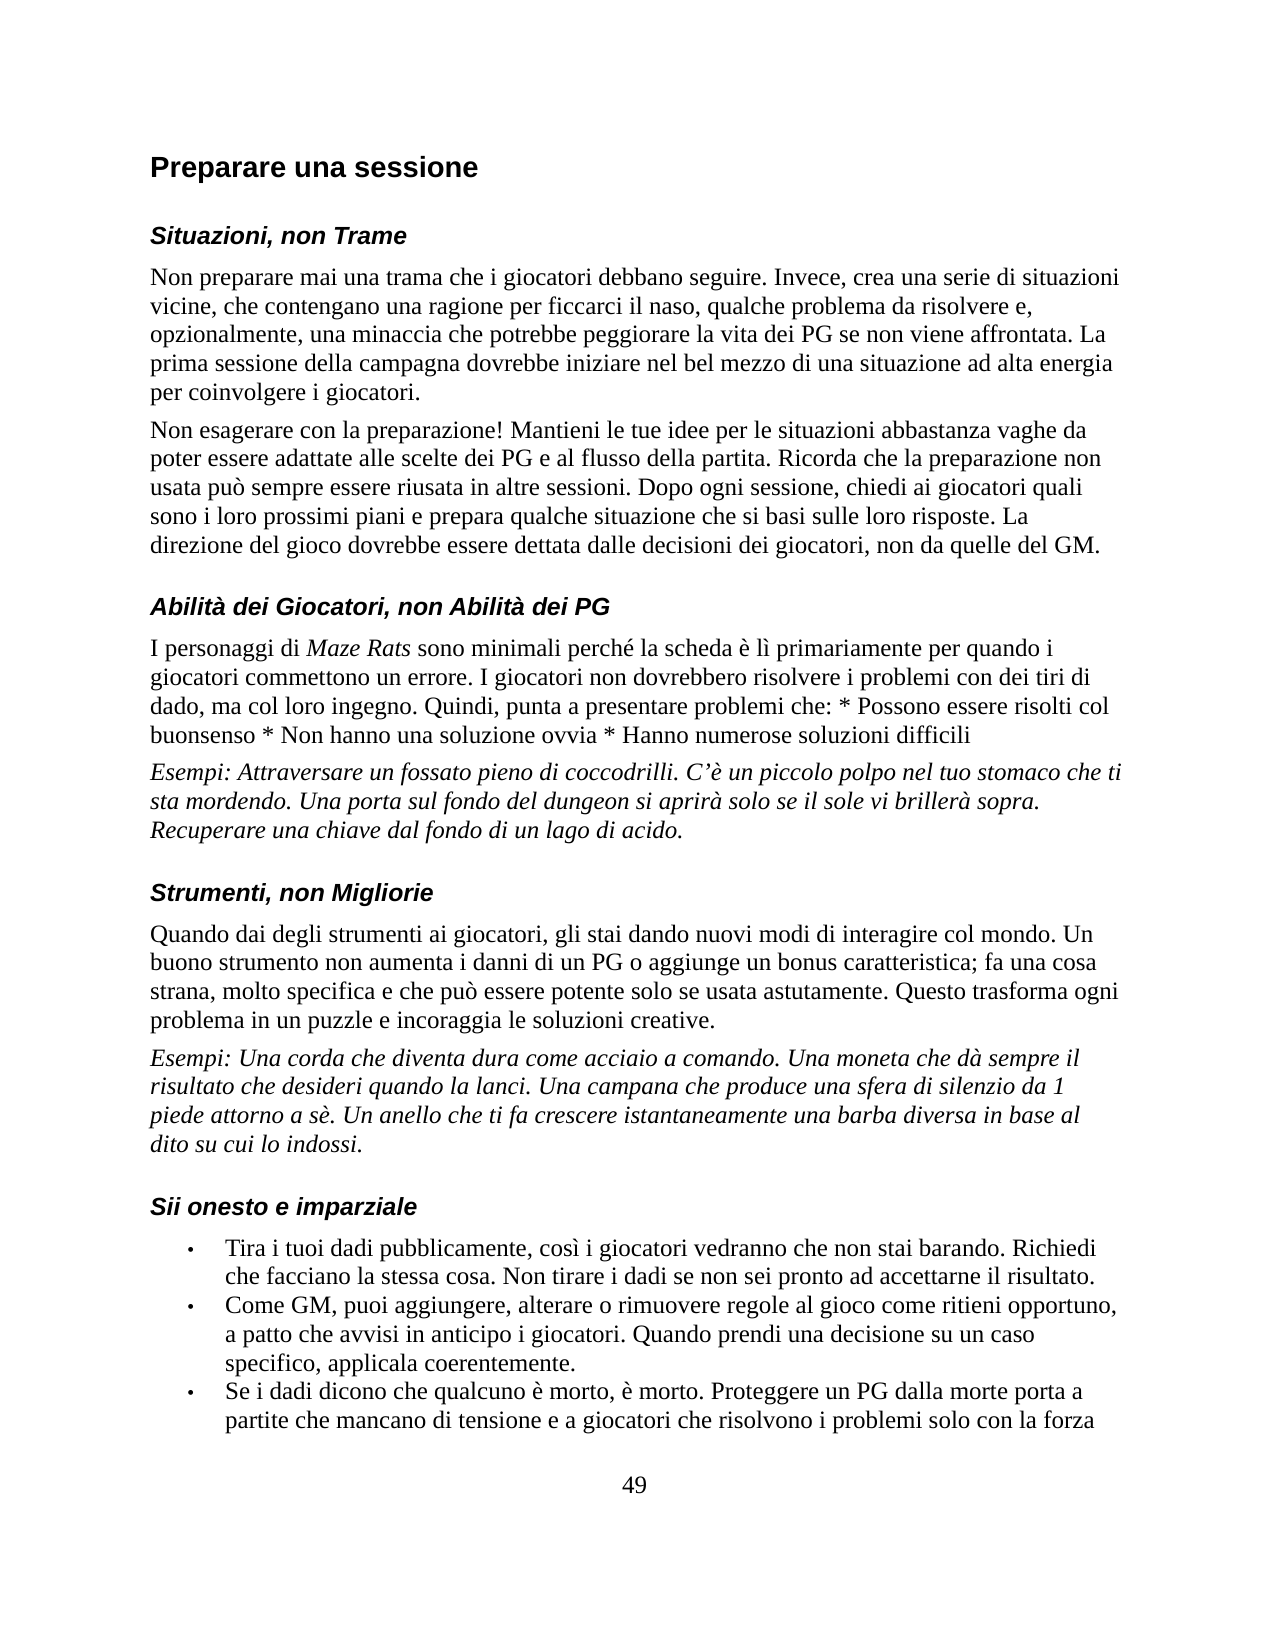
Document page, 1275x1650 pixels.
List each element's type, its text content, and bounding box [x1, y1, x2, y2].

text Non esagerare con la preparazione! Mantieni le tue idee per le situazioni abbastanza vaghe da poter essere adattate alle scelte dei PG e al flusso della partita. Ricorda che la preparazione non usata può sempre essere riusata in altre sessioni. Dopo ogni sessione, chiedi ai giocatori quali sono i loro prossimi piani e prepara qualche situazione che si basi sulle loro risposte. La direzione del gioco dovrebbe essere dettata dalle decisioni dei giocatori, non da quelle del GM. [150, 415, 1125, 558]
list Se i dadi dicono che qualcuno è morto, è morto. Proteggere un PG dalla morte porta a partite che mancano di tensione e a giocatori che risolvono i problemi solo con la forza [187, 1376, 1125, 1434]
text Esempi: Una corda che diventa dura come acciaio a comando. Una moneta che dà sempre il risultato che desideri quando la lanci. Una campana che produce una sfera di silenzio da 1 piede attorno a sè. Un anello che ti fa crescere istantaneamente una barba diversa in base al dito su cui lo indossi. [150, 1043, 1125, 1158]
list Tira i tuoi dadi pubblicamente, così i giocatori vedranno che non stai barando. Richiedi che facciano la stessa cosa. Non tirare i dadi se non sei pronto ad accettarne il risultato. [187, 1233, 1125, 1290]
text I personaggi di Maze Rats sono minimali perché la scheda è lì primariamente per quando i giocatori commettono un errore. I giocatori non dovrebbero risolvere i problemi con dei tiri di dado, ma col loro ingegno. Quindi, punta a presentare problemi che: * Possono essere risolti col buonsenso * Non hanno una soluzione ovvia * Hanno numerose soluzioni difficili [150, 633, 1125, 748]
subtitle Sii onesto e imparziale [150, 1192, 1125, 1220]
text Non preparare mai una trama che i giocatori debbano seguire. Invece, crea una serie di situazioni vicine, che contengano una ragione per ficcarci il naso, qualche problema da risolvere e, opzionalmente, una minaccia che potrebbe peggiorare la vita dei PG se non viene affrontata. La prima sessione della campagna dovrebbe iniziare nel bel mezzo di una situazione ad alta energia per coinvolgere i giocatori. [150, 262, 1125, 406]
subtitle Situazioni, non Trame [150, 221, 1125, 249]
text Quando dai degli strumenti ai giocatori, gli stai dando nuovi modi di interagire col mondo. Un buono strumento non aumenta i danni di un PG o aggiunge un bonus caratteristica; fa una cosa strana, molto specifica e che può essere potente solo se usata astutamente. Questo trasforma ogni problema in un puzzle e incoraggia le soluzioni creative. [150, 919, 1125, 1034]
subtitle Abilità dei Giocatori, non Abilità dei PG [150, 592, 1125, 621]
list Come GM, puoi aggiungere, alterare o rimuovere regole al gioco come ritieni opportuno, a patto che avvisi in anticipo i giocatori. Quando prendi una decisione su un caso specifico, applicala coerentemente. [187, 1290, 1125, 1376]
subtitle Preparare una sessione [150, 150, 1125, 183]
text Esempi: Attraversare un fossato pieno di coccodrilli. C’è un piccolo polpo nel tuo stomaco che ti sta mordendo. Una porta sul fondo del dungeon si aprirà solo se il sole vi brillerà sopra. Recuperare una chiave dal fondo di un lago di acido. [150, 757, 1125, 844]
subtitle Strumenti, non Migliorie [150, 878, 1125, 906]
